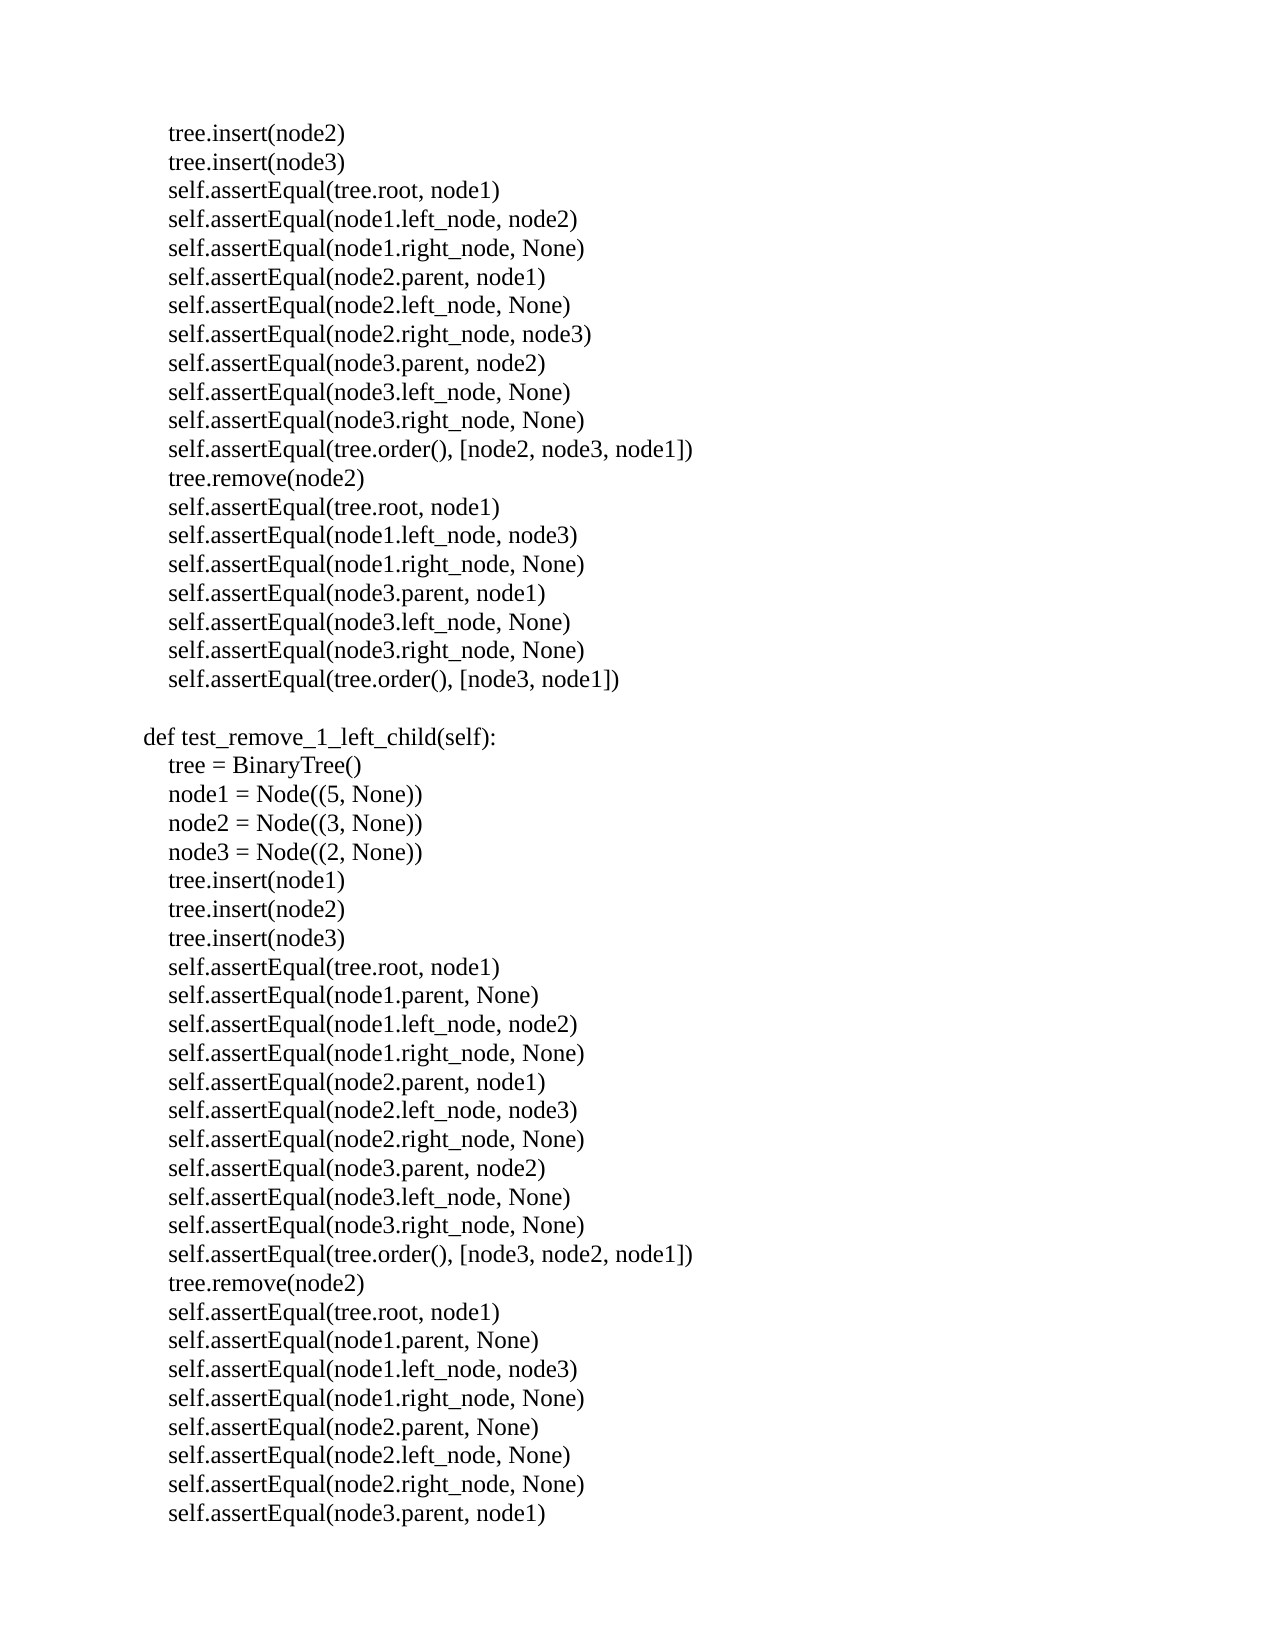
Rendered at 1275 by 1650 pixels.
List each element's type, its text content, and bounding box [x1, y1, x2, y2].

text self.assertEqual(tree.root, node1) [118, 176, 1157, 204]
text self.assertEqual(node2.parent, node1) [118, 1067, 1157, 1096]
text tree.insert(node3) [118, 923, 1157, 952]
text self.assertEqual(tree.order(), [node3, node1]) [118, 664, 1157, 693]
text tree.insert(node1) [118, 866, 1157, 894]
text self.assertEqual(node1.right_node, None) [118, 1383, 1157, 1412]
text self.assertEqual(node1.left_node, node3) [118, 521, 1157, 549]
text self.assertEqual(node3.parent, node1) [118, 578, 1157, 607]
text tree.insert(node2) [118, 118, 1157, 147]
text self.assertEqual(node1.right_node, None) [118, 549, 1157, 578]
text self.assertEqual(tree.root, node1) [118, 492, 1157, 521]
text self.assertEqual(node3.parent, node2) [118, 1153, 1157, 1182]
text self.assertEqual(node1.parent, None) [118, 1326, 1157, 1354]
text self.assertEqual(node3.right_node, None) [118, 406, 1157, 434]
text self.assertEqual(node1.right_node, None) [118, 1038, 1157, 1067]
text self.assertEqual(node2.right_node, node3) [118, 319, 1157, 348]
text self.assertEqual(node3.right_node, None) [118, 636, 1157, 664]
text node3 = Node((2, None)) [118, 837, 1157, 866]
text tree.insert(node3) [118, 147, 1157, 176]
text self.assertEqual(node1.left_node, node2) [118, 204, 1157, 233]
text tree = BinaryTree() [118, 751, 1157, 779]
text self.assertEqual(node2.left_node, node3) [118, 1096, 1157, 1124]
text tree.remove(node2) [118, 1268, 1157, 1297]
text self.assertEqual(node3.left_node, None) [118, 1182, 1157, 1211]
text self.assertEqual(node2.parent, node1) [118, 262, 1157, 291]
text tree.remove(node2) [118, 463, 1157, 492]
text self.assertEqual(node2.right_node, None) [118, 1469, 1157, 1498]
text self.assertEqual(node3.parent, node1) [118, 1498, 1157, 1527]
text self.assertEqual(node3.parent, node2) [118, 348, 1157, 377]
text node1 = Node((5, None)) [118, 779, 1157, 808]
text self.assertEqual(tree.order(), [node2, node3, node1]) [118, 434, 1157, 463]
text self.assertEqual(node1.left_node, node3) [118, 1354, 1157, 1383]
text self.assertEqual(node2.parent, None) [118, 1412, 1157, 1441]
text self.assertEqual(node1.parent, None) [118, 981, 1157, 1009]
text self.assertEqual(node1.right_node, None) [118, 233, 1157, 262]
text self.assertEqual(node2.left_node, None) [118, 291, 1157, 319]
text self.assertEqual(tree.root, node1) [118, 1297, 1157, 1326]
text self.assertEqual(node2.right_node, None) [118, 1124, 1157, 1153]
text self.assertEqual(node3.left_node, None) [118, 377, 1157, 406]
text self.assertEqual(node3.left_node, None) [118, 607, 1157, 636]
text tree.insert(node2) [118, 894, 1157, 923]
text self.assertEqual(tree.order(), [node3, node2, node1]) [118, 1239, 1157, 1268]
text self.assertEqual(node3.right_node, None) [118, 1211, 1157, 1239]
text self.assertEqual(node1.left_node, node2) [118, 1009, 1157, 1038]
text node2 = Node((3, None)) [118, 808, 1157, 837]
text self.assertEqual(tree.root, node1) [118, 952, 1157, 981]
text self.assertEqual(node2.left_node, None) [118, 1441, 1157, 1469]
text def test_remove_1_left_child(self): [118, 722, 1157, 751]
